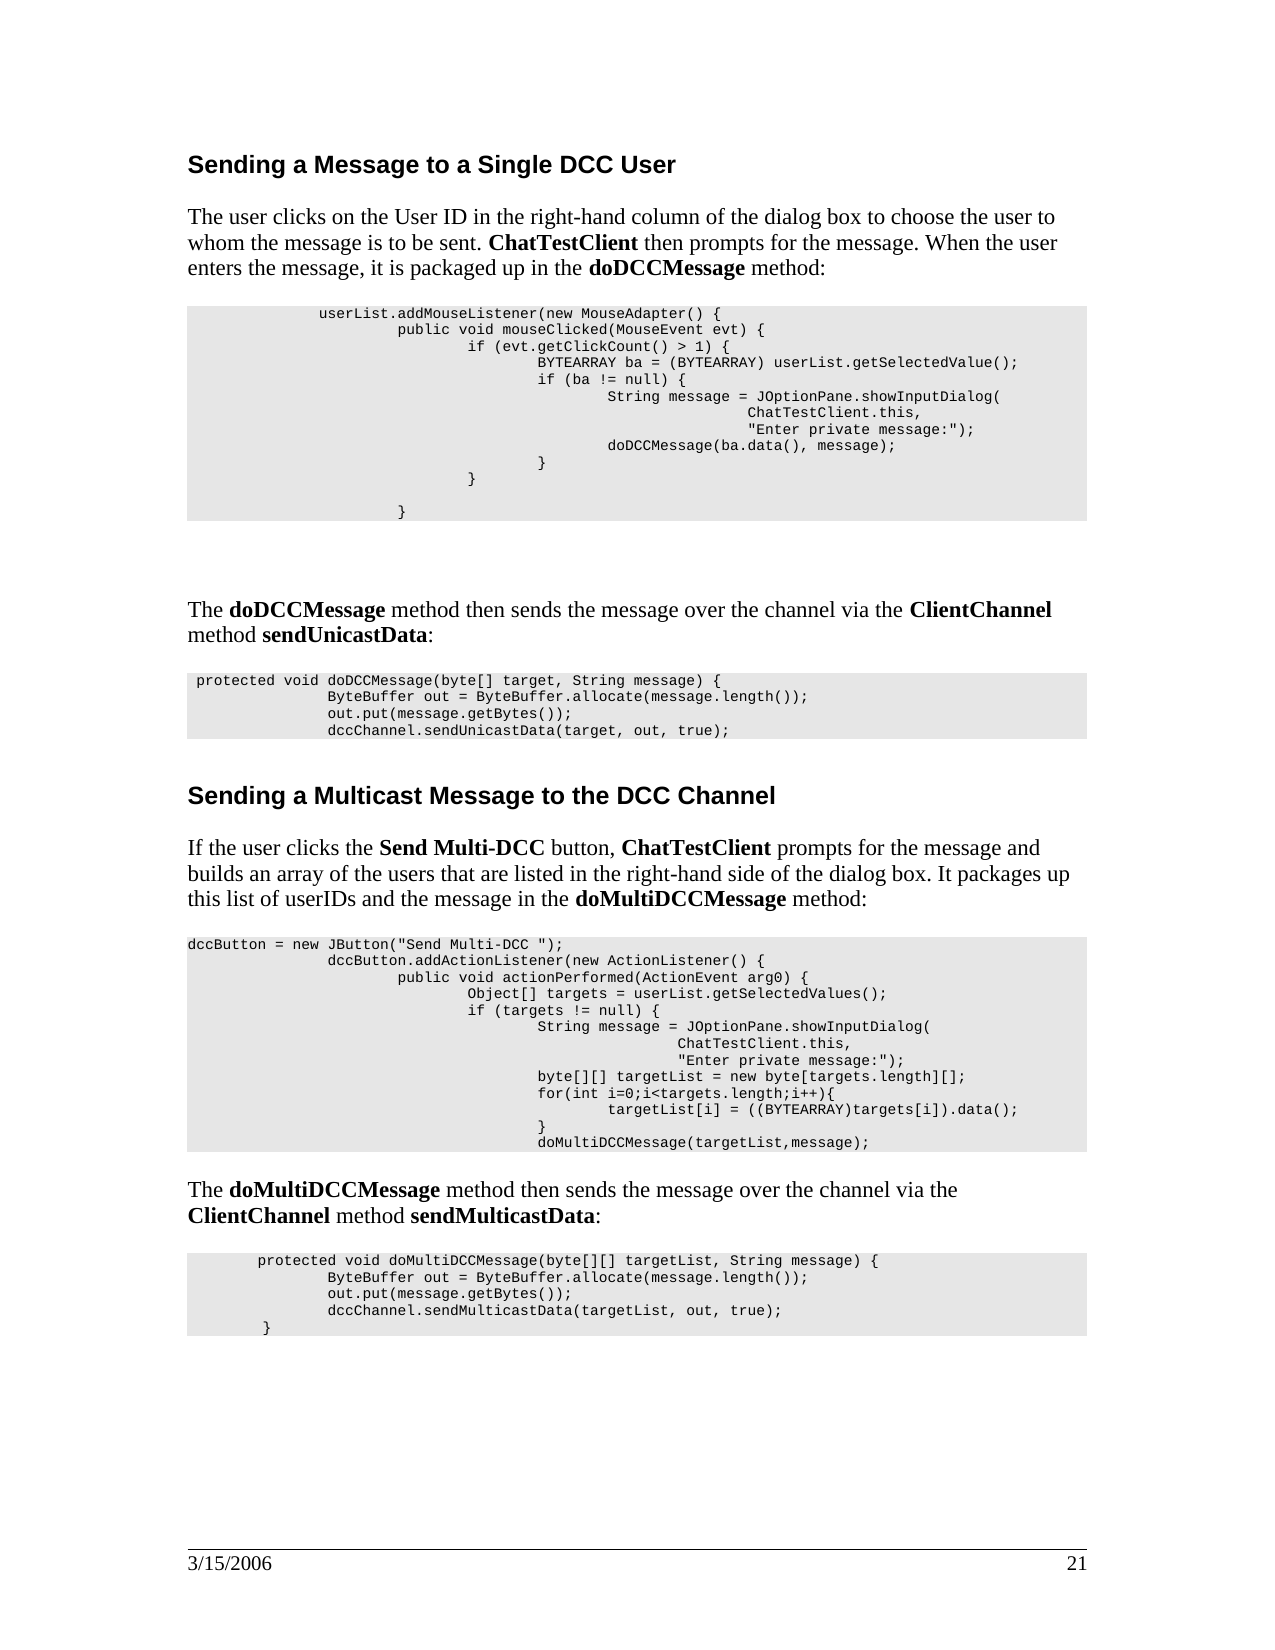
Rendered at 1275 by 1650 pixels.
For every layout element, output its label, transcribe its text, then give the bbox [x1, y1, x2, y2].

text userList.addMouseListener(new MouseAdapter() { [187, 306, 1087, 322]
text Object[] targets = userList.getSelectedValues(); [187, 987, 1087, 1003]
text } [187, 1320, 1087, 1336]
text The doMultiDCCMessage method then sends the message over the channel via the ClientChannel method sendMulticastData: [187, 1177, 1087, 1228]
text } [187, 1119, 1087, 1136]
text ChatTestClient.this, [187, 1036, 1087, 1053]
text String message = JOptionPane.showInputDialog( [187, 1020, 1087, 1036]
text } [187, 472, 1087, 488]
text String message = JOptionPane.showInputDialog( [187, 389, 1087, 405]
text if (evt.getClickCount() > 1) { [187, 339, 1087, 356]
text The doDCCMessage method then sends the message over the channel via the ClientChannel method sendUnicastData: [187, 597, 1087, 647]
text out.put(message.getBytes()); [187, 706, 1087, 723]
text if (targets != null) { [187, 1003, 1087, 1020]
text } [187, 505, 1087, 521]
subtitle Sending a Multicast Message to the DCC Channel [187, 781, 1087, 810]
text protected void doMultiDCCMessage(byte[][] targetList, String message) { [187, 1253, 1087, 1270]
text targetList[i] = ((BYTEARRAY)targets[i]).data(); [187, 1102, 1087, 1119]
text The user clicks on the User ID in the right-hand column of the dialog box to choose the user to whom the message is to be sent. ChatTestClient then prompts for the message. When the user enters the message, it is packaged up in the doDCCMessage method: [187, 204, 1087, 280]
text dccButton.addActionListener(new ActionListener() { [187, 953, 1087, 970]
text public void mouseClicked(MouseEvent evt) { [187, 322, 1087, 339]
text out.put(message.getBytes()); [187, 1287, 1087, 1303]
text "Enter private message:"); [187, 422, 1087, 438]
text dccChannel.sendMulticastData(targetList, out, true); [187, 1303, 1087, 1320]
text ByteBuffer out = ByteBuffer.allocate(message.length()); [187, 689, 1087, 706]
text BYTEARRAY ba = (BYTEARRAY) userList.getSelectedValue(); [187, 356, 1087, 372]
text public void actionPerformed(ActionEvent arg0) { [187, 970, 1087, 987]
text If the user clicks the Send Multi-DCC button, ChatTestClient prompts for the message and builds an array of the users that are listed in the right-hand side of the dialog box. It packages up this list of userIDs and the message in the doMultiDCCMessage method: [187, 835, 1087, 911]
text if (ba != null) { [187, 372, 1087, 389]
text dccChannel.sendUnicastData(target, out, true); [187, 723, 1087, 739]
text ChatTestClient.this, [187, 405, 1087, 422]
text for(int i=0;i<targets.length;i++){ [187, 1086, 1087, 1102]
text protected void doDCCMessage(byte[] target, String message) { [187, 673, 1087, 689]
text byte[][] targetList = new byte[targets.length][]; [187, 1069, 1087, 1086]
text doDCCMessage(ba.data(), message); [187, 438, 1087, 455]
text ByteBuffer out = ByteBuffer.allocate(message.length()); [187, 1270, 1087, 1287]
text "Enter private message:"); [187, 1053, 1087, 1069]
text } [187, 455, 1087, 472]
text doMultiDCCMessage(targetList,message); [187, 1136, 1087, 1152]
subtitle Sending a Message to a Single DCC User [187, 150, 1087, 179]
text dccButton = new JButton("Send Multi-DCC "); [187, 937, 1087, 953]
